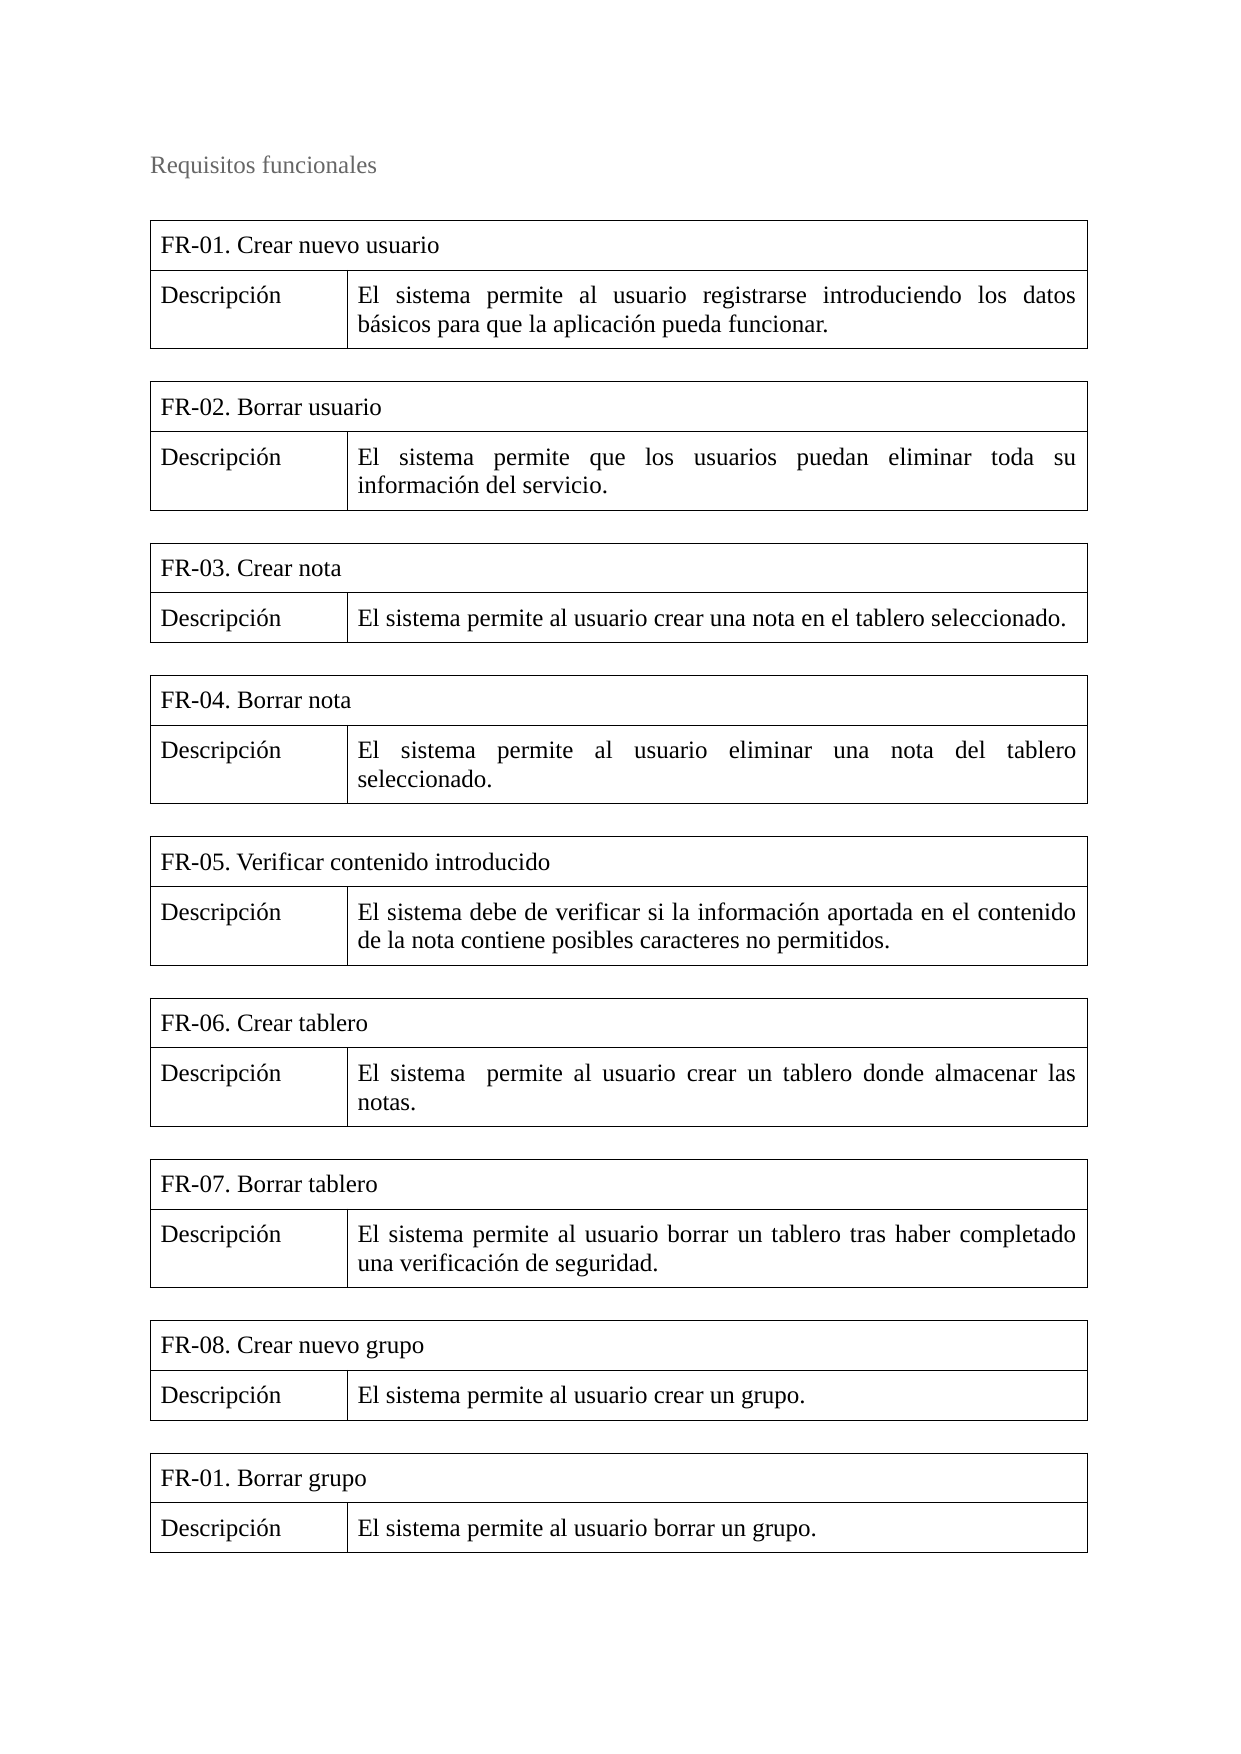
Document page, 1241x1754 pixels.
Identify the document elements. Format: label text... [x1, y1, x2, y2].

table_cell Descripción [151, 1503, 347, 1552]
table_header FR-02. Borrar usuario [151, 382, 1087, 431]
table_header FR-06. Crear tablero [151, 999, 1087, 1047]
table_cell Descripción [151, 1210, 347, 1287]
table_header FR-07. Borrar tablero [151, 1160, 1087, 1208]
subtitle Requisitos funcionales [150, 150, 1090, 179]
table_cell Descripción [151, 726, 347, 803]
table_cell El sistema permite al usuario crear un tablero donde almacenar las notas. [348, 1048, 1087, 1126]
table_cell El sistema permite al usuario crear un grupo. [348, 1371, 1087, 1419]
table_cell Descripción [151, 593, 347, 642]
table_header FR-01. Borrar grupo [151, 1454, 1087, 1502]
table_header FR-03. Crear nota [151, 544, 1087, 592]
table_cell Descripción [151, 1048, 347, 1126]
table_cell Descripción [151, 887, 347, 964]
table_header FR-01. Crear nuevo usuario [151, 221, 1087, 270]
table_cell Descripción [151, 1371, 347, 1419]
table_header FR-08. Crear nuevo grupo [151, 1321, 1087, 1370]
table_cell El sistema permite al usuario crear una nota en el tablero seleccionado. [348, 593, 1087, 642]
table_header FR-04. Borrar nota [151, 676, 1087, 725]
table_cell El sistema permite al usuario borrar un tablero tras haber completado una verificación de seguridad. [348, 1210, 1087, 1287]
table_cell El sistema permite que los usuarios puedan eliminar toda su información del servicio. [348, 432, 1087, 509]
table_cell El sistema permite al usuario eliminar una nota del tablero seleccionado. [348, 726, 1087, 803]
table_cell Descripción [151, 271, 347, 348]
table_cell El sistema permite al usuario registrarse introduciendo los datos básicos para que la aplicación pueda funcionar. [348, 271, 1087, 348]
table_cell El sistema debe de verificar si la información aportada en el contenido de la nota contiene posibles caracteres no permitidos. [348, 887, 1087, 964]
table_header FR-05. Verificar contenido introducido [151, 837, 1087, 886]
table_cell Descripción [151, 432, 347, 509]
table_cell El sistema permite al usuario borrar un grupo. [348, 1503, 1087, 1552]
